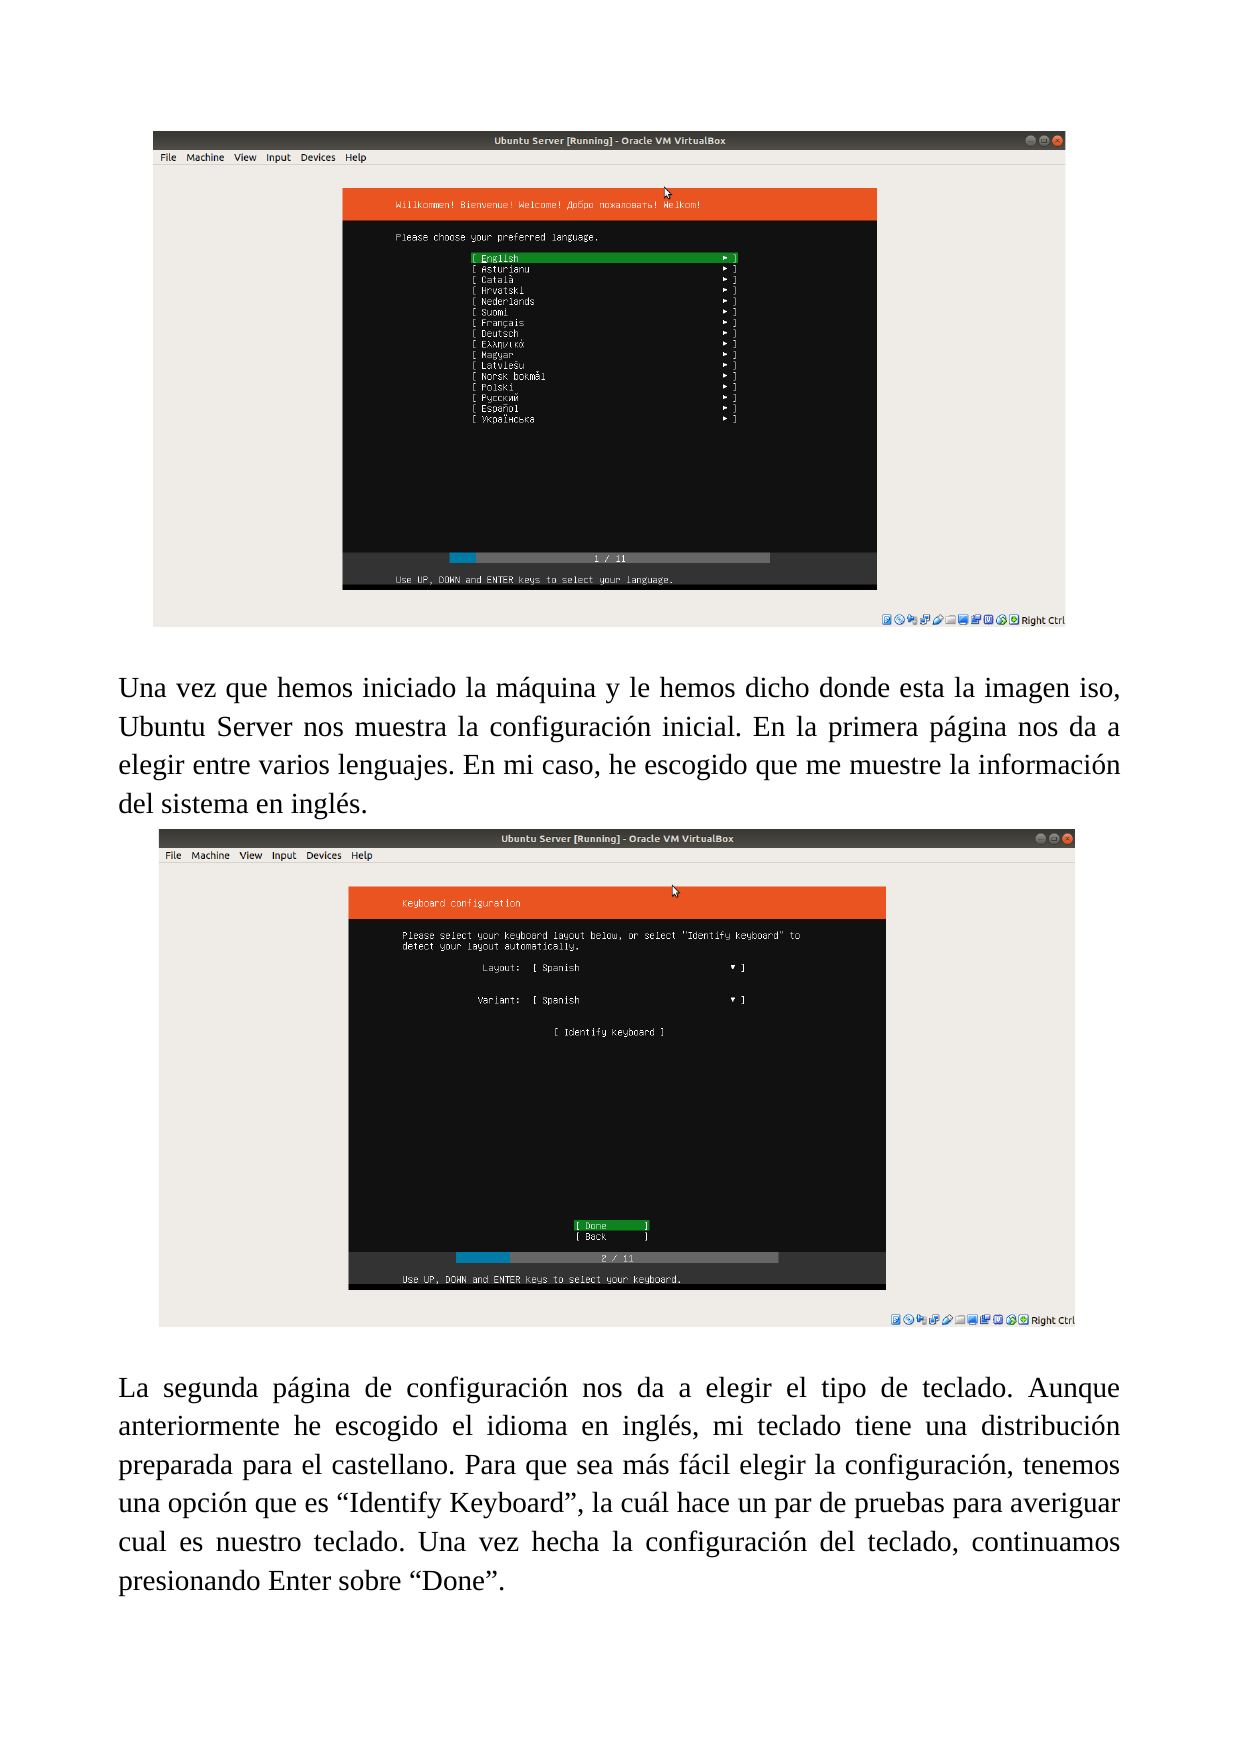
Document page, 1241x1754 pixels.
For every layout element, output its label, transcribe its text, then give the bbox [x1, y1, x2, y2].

text Una vez que hemos iniciado la máquina y le hemos dicho donde esta la imagen iso, Ubuntu Server nos muestra la configuración inicial. En la primera página nos da a elegir entre varios lenguajes. En mi caso, he escogido que me muestre la información del sistema en inglés. [118, 670, 1122, 819]
text La segunda página de configuración nos da a elegir el tipo de teclado. Aunque anteriormente he escogido el idioma en inglés, mi teclado tiene una distribución preparada para el castellano. Para que sea más fácil elegir la configuración, tenemos una opción que es “Identify Keyboard”, la cuál hace un par de pruebas para averiguar cual es nuestro teclado. Una vez hecha la configuración del teclado, continuamos presionando Enter sobre “Done”. [118, 1370, 1122, 1596]
picture [158, 829, 1075, 1327]
picture [153, 131, 1066, 627]
